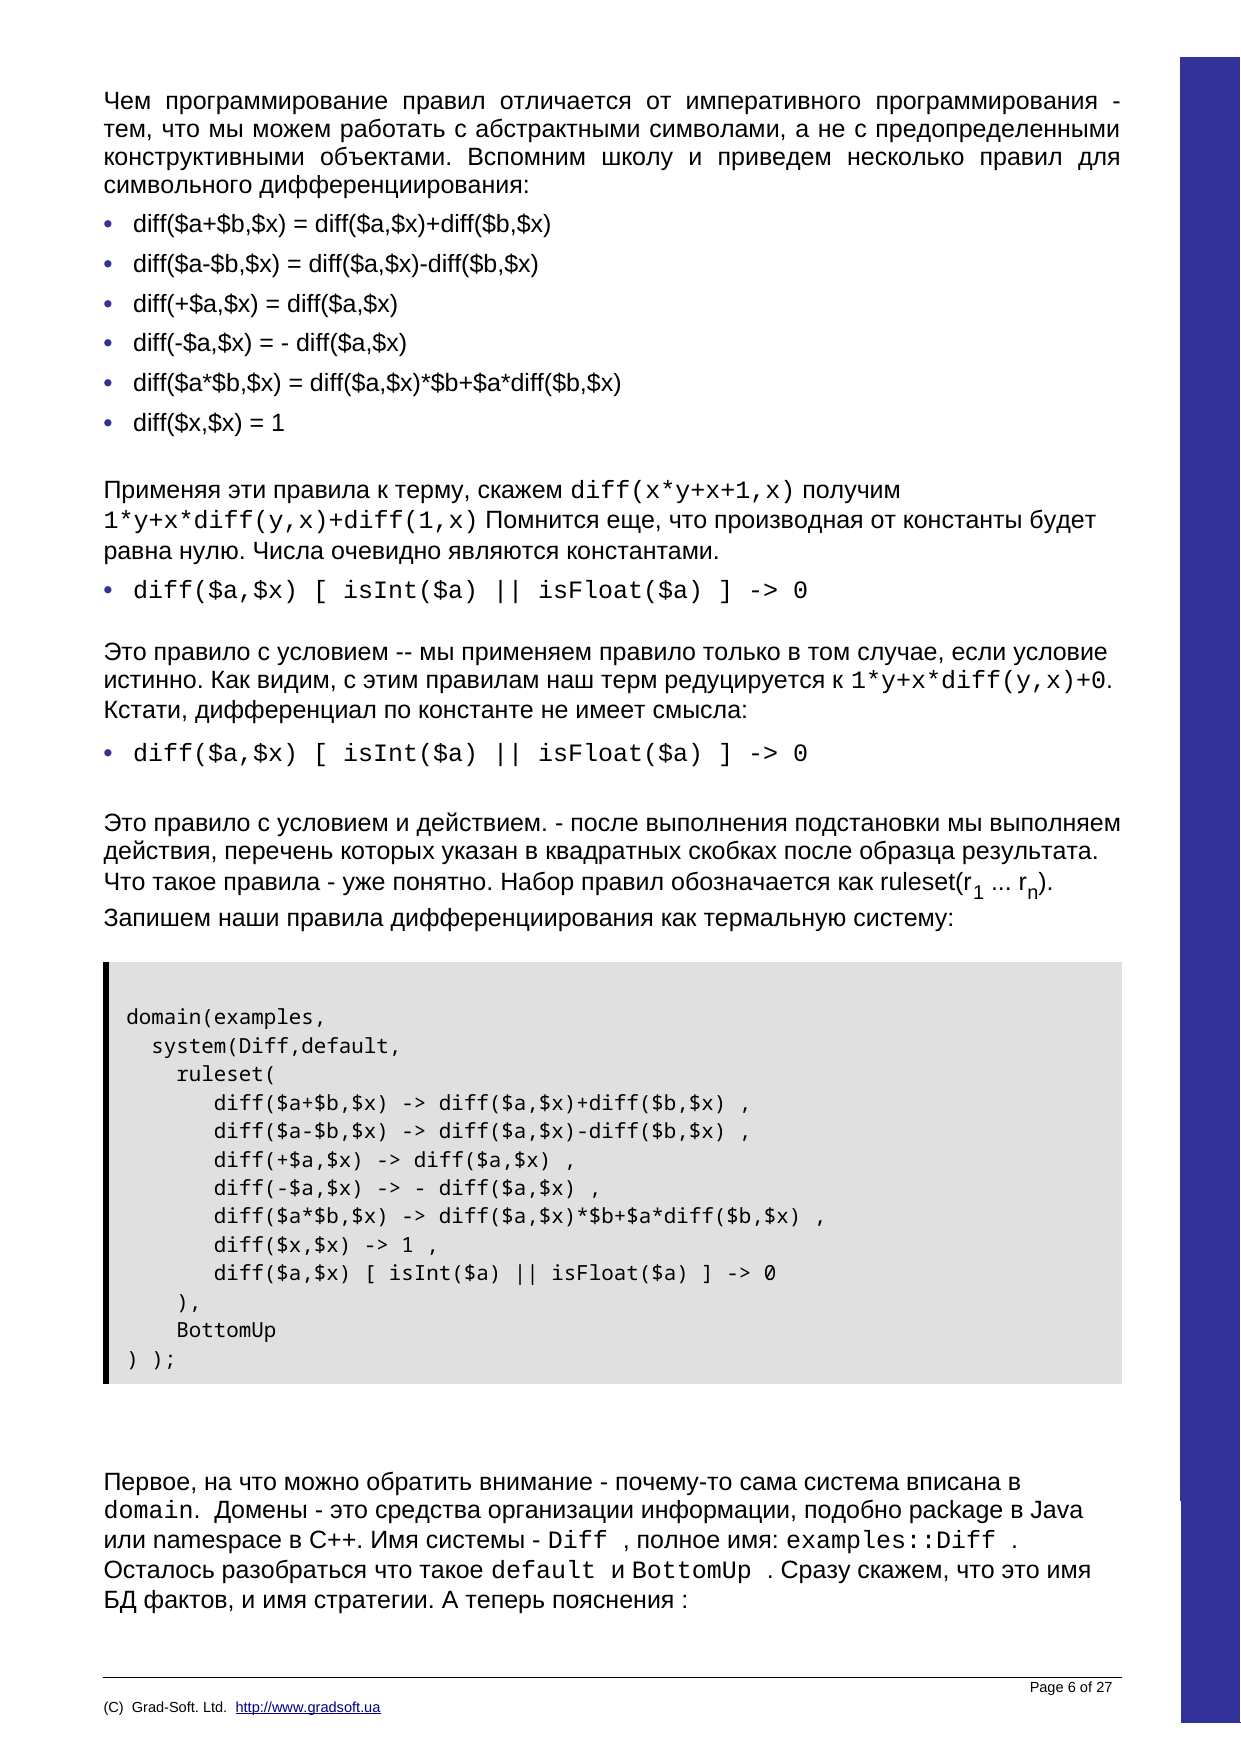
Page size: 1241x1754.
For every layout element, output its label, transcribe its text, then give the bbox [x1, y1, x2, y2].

list diff(-$a,$x) -> - diff($a,$x) , [109, 1173, 1122, 1202]
list diff($a*$b,$x) -> diff($a,$x)*$b+$a*diff($b,$x) , [109, 1202, 1122, 1230]
list diff($a-$b,$x) -> diff($a,$x)-diff($b,$x) , [109, 1116, 1122, 1145]
text Это правило с условием и действием. - после выполнения подстановки мы выполняем действия, перечень которых указан в квадратных скобках после образца результата. [103, 808, 1122, 864]
list ), [109, 1287, 1122, 1315]
list diff($a,$x) [ isInt($a) || isFloat($a) ] -> 0 [103, 576, 1122, 606]
list diff($a,$x) [ isInt($a) || isFloat($a) ] -> 0 [103, 738, 1122, 768]
text Что такое правила - уже понятно. Набор правил обозначается как ruleset(r1 ... rn). Запишем наши правила дифференциирования как термальную систему: [103, 867, 1122, 931]
list diff($x,$x) -> 1 , [109, 1230, 1122, 1258]
list domain(examples, [109, 1002, 1122, 1031]
list diff($a+$b,$x) -> diff($a,$x)+diff($b,$x) , [109, 1088, 1122, 1116]
list diff($x,$x) = 1 [103, 409, 1122, 437]
list diff(-$a,$x) = - diff($a,$x) [103, 329, 1122, 357]
text Чем программирование правил отличается от императивного программирования - тем, что мы можем работать с абстрактными символами, а не с предопределенными конструктивными объектами. Вспомним школу и приведем несколько правил для символьного дифференциирования: [103, 87, 1122, 198]
text Первое, на что можно обратить внимание - почему-то сама система вписана в domain. Домены - это средства организации информации, подобно package в Java или namespace в С++. Имя системы - Diff , полное имя: examples::Diff . Осталось разобраться что такое default и BottomUp . Сразу скажем, что это имя БД фактов, и имя стратегии. А теперь пояснения : [103, 1468, 1122, 1614]
list diff($a*$b,$x) = diff($a,$x)*$b+$a*diff($b,$x) [103, 369, 1122, 397]
list BottomUp [109, 1315, 1122, 1344]
list ) ); [109, 1344, 1122, 1384]
list system(Diff,default, [109, 1031, 1122, 1059]
list diff(+$a,$x) -> diff($a,$x) , [109, 1145, 1122, 1173]
list diff($a+$b,$x) = diff($a,$x)+diff($b,$x) [103, 210, 1122, 238]
list ruleset( [109, 1059, 1122, 1088]
text Применяя эти правила к терму, скажем diff(x*y+x+1,x) получим 1*y+x*diff(y,x)+diff(1,x) Помнится еще, что производная от константы будет равна нулю. Числа очевидно являются константами. [103, 476, 1122, 564]
list diff($a-$b,$x) = diff($a,$x)-diff($b,$x) [103, 250, 1122, 278]
list diff($a,$x) [ isInt($a) || isFloat($a) ] -> 0 [109, 1258, 1122, 1287]
list diff(+$a,$x) = diff($a,$x) [103, 289, 1122, 317]
text Это правило с условием -- мы применяем правило только в том случае, если условие истинно. Как видим, c этим правилам наш терм редуцируется к 1*y+x*diff(y,x)+0. Кстати, дифференциал по константе не имеет смысла: [103, 638, 1122, 723]
